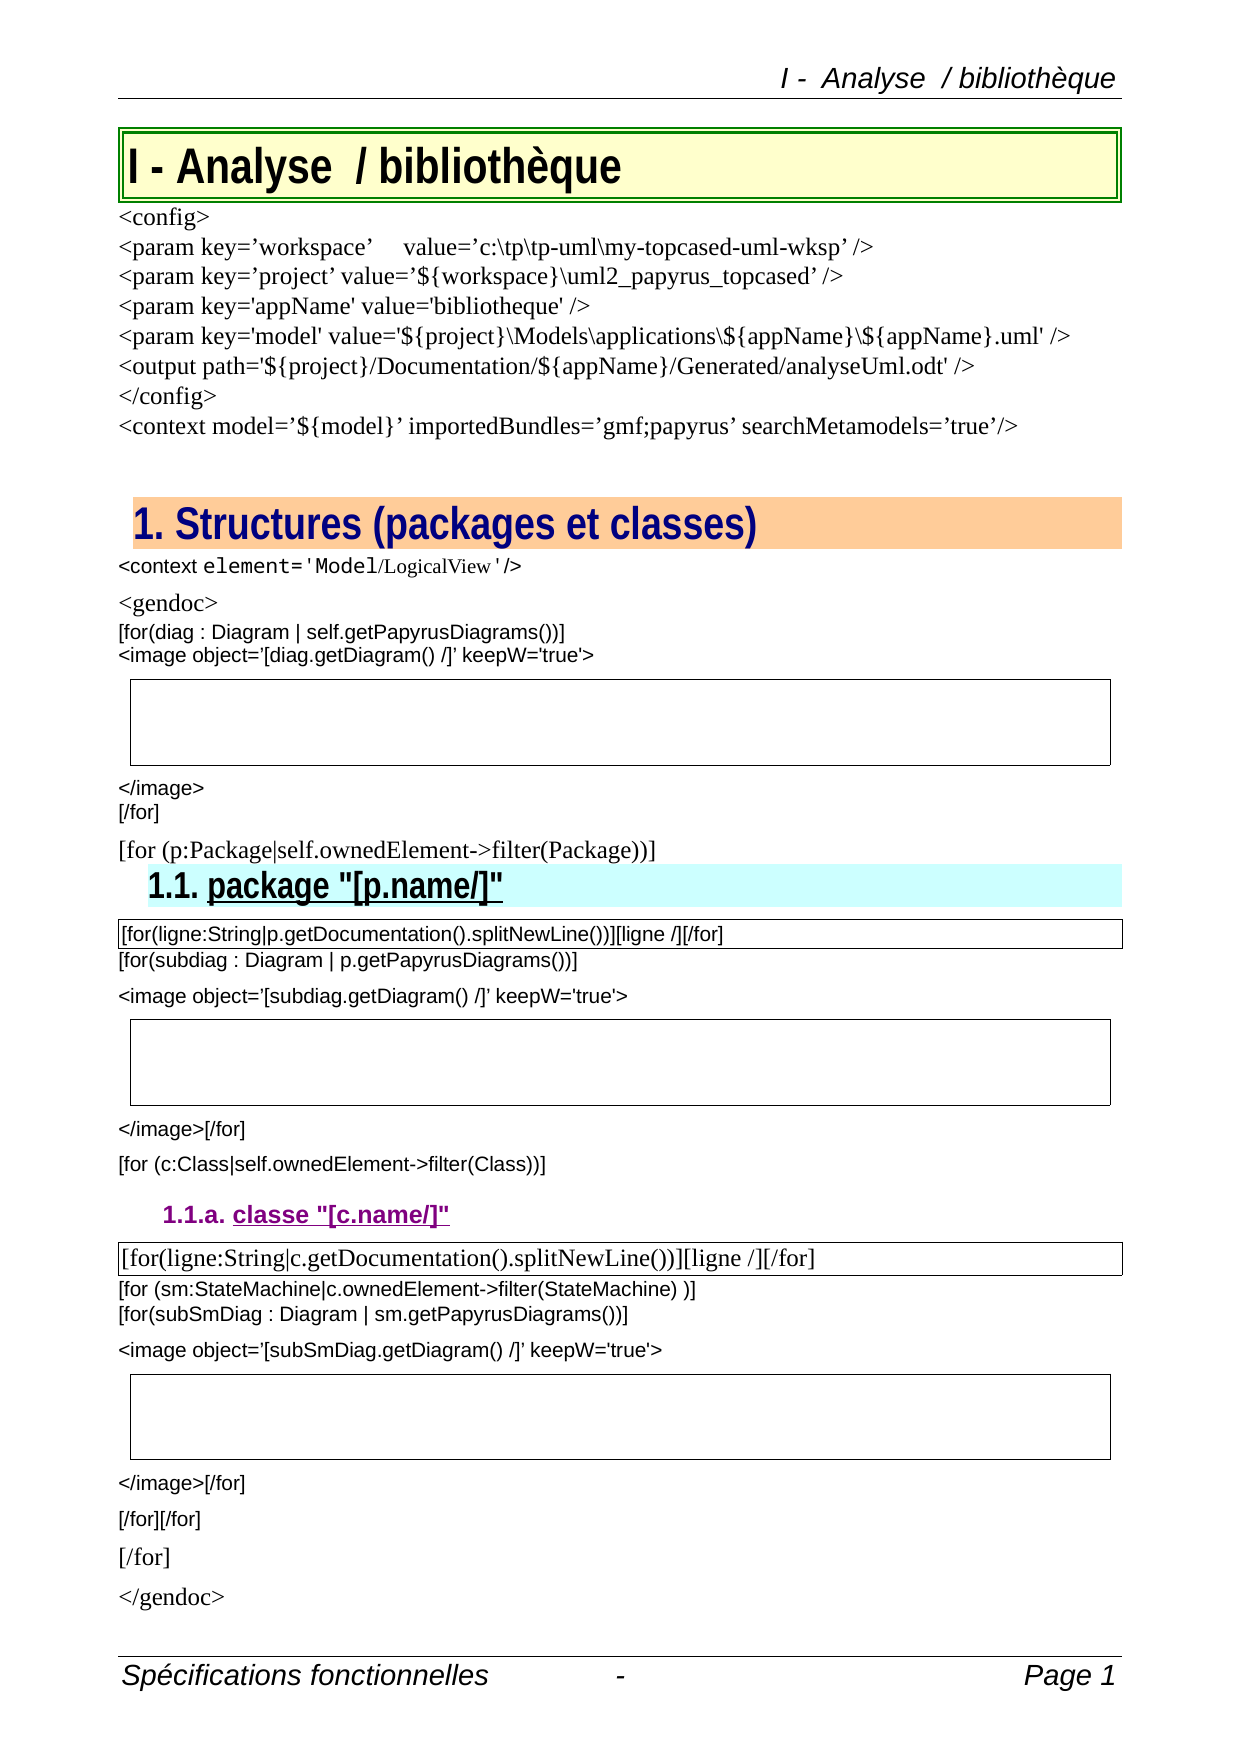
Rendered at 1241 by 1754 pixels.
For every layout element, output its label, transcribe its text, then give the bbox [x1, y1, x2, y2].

text [for (c:Class|self.ownedElement->filter(Class))] [118, 1153, 1122, 1176]
text [for(ligne:String|p.getDocumentation().splitNewLine())][ligne /][/for] [119, 920, 1122, 948]
text <context model=’${model}’ importedBundles=’gmf;papyrus’ searchMetamodels=’true’/> [118, 412, 1122, 440]
text <image object=’[diag.getDiagram() /]’ keepW='true'></image> [118, 644, 1122, 800]
text [for(ligne:String|c.getDocumentation().splitNewLine())][ligne /][/for] [119, 1243, 1122, 1275]
subtitle Structures (packages et classes) [133, 497, 1122, 549]
text [for (sm:StateMachine|c.ownedElement->filter(StateMachine) )] [118, 1277, 1122, 1301]
text </gendoc> [118, 1583, 1122, 1611]
text <image object=’[subSmDiag.getDiagram() /]’ keepW='true'></image>[/for] [118, 1338, 1122, 1495]
text <param key=’project’ value=’${workspace}\uml2_papyrus_topcased’ /> [118, 262, 1122, 290]
text <gendoc> [118, 582, 1122, 619]
text <param key=’workspace’ value=’c:\tp\tp-uml\my-topcased-uml-wksp’ /> [118, 233, 1122, 260]
text [for(diag : Diagram | self.getPapyrusDiagrams())] [118, 621, 1122, 644]
text <config> [118, 203, 1122, 231]
text [/for][/for] [118, 1507, 1122, 1530]
text </config> [118, 382, 1122, 410]
text <context element='Model/LogicalView'/> [118, 551, 1122, 580]
text <param key='model' value='${project}\Models\applications\${appName}\${appName}.uml' /> [118, 322, 1122, 350]
text <output path='${project}/Documentation/${appName}/Generated/analyseUml.odt' /> [118, 352, 1122, 380]
subtitle classe "[c.name/]" [162, 1201, 1122, 1229]
text [for(subSmDiag : Diagram | sm.getPapyrusDiagrams())] [118, 1303, 1122, 1326]
text [/for] [118, 800, 1122, 823]
text <param key='appName' value='bibliotheque' /> [118, 292, 1122, 320]
text [for(subdiag : Diagram | p.getPapyrusDiagrams())] [118, 949, 1122, 972]
text [/for] [118, 1543, 1122, 1571]
text [for (p:Package|self.ownedElement->filter(Package))] [118, 836, 1122, 864]
text <image object=’[subdiag.getDiagram() /]’ keepW='true'></image>[/for] [118, 984, 1122, 1141]
subtitle package "[p.name/]" [148, 864, 1122, 907]
